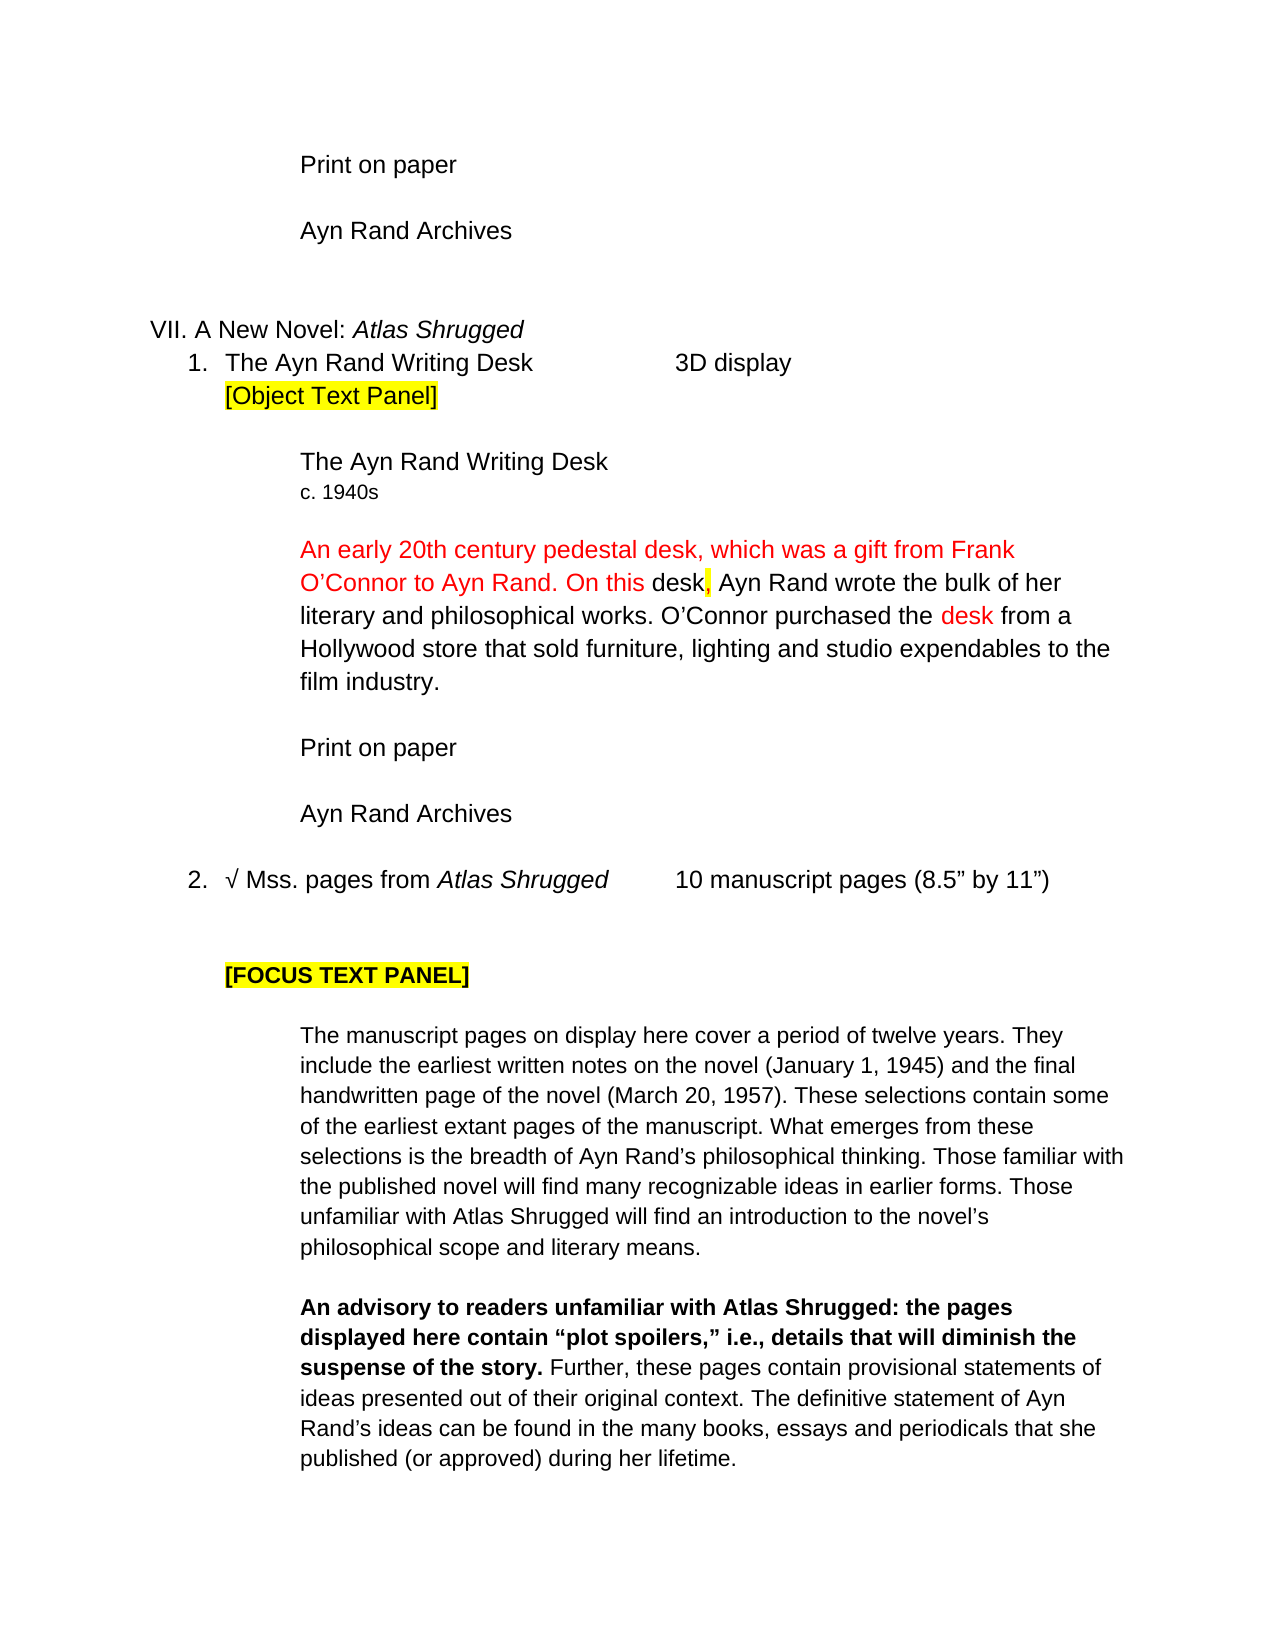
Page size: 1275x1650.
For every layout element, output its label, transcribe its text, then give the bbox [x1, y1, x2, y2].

text An advisory to readers unfamiliar with Atlas Shrugged: the pages displayed here contain “plot spoilers,” i.e., details that will diminish the suspense of the story. Further, these pages contain provisional statements of ideas presented out of their original context. The definitive statement of Ayn Rand’s ideas can be found in the many books, essays and periodicals that she published (or approved) during her lifetime. [300, 1294, 1125, 1471]
text [FOCUS TEXT PANEL] [150, 962, 1125, 988]
text VII. A New Novel: Atlas Shrugged [150, 315, 1125, 344]
text Ayn Rand Archives [300, 216, 1125, 245]
text An early 20th century pedestal desk, which was a gift from Frank O’Connor to Ayn Rand. On this desk, Ayn Rand wrote the bulk of her literary and philosophical works. O’Connor purchased the desk from a Hollywood store that sold furniture, lighting and studio expendables to the film industry. [300, 535, 1125, 696]
text The manuscript pages on display here cover a period of twelve years. They include the earliest written notes on the novel (January 1, 1945) and the final handwritten page of the novel (March 20, 1957). These selections contain some of the earliest extant pages of the manuscript. What emerges from these selections is the breadth of Ayn Rand’s philosophical thinking. Those familiar with the published novel will find many recognizable ideas in earlier forms. Those unfamiliar with Atlas Shrugged will find an introduction to the novel’s philosophical scope and literary means. [300, 1022, 1125, 1260]
list The Ayn Rand Writing Desk 3D display [187, 348, 1125, 377]
text Print on paper [300, 733, 1125, 762]
text Ayn Rand Archives [300, 799, 1125, 828]
text [Object Text Panel] [225, 381, 1125, 410]
text The Ayn Rand Writing Desk [225, 447, 1125, 476]
list √ Mss. pages from Atlas Shrugged 10 manuscript pages (8.5” by 11”) [187, 865, 1125, 894]
text Print on paper [300, 150, 1125, 179]
text c. 1940s [300, 480, 1125, 504]
